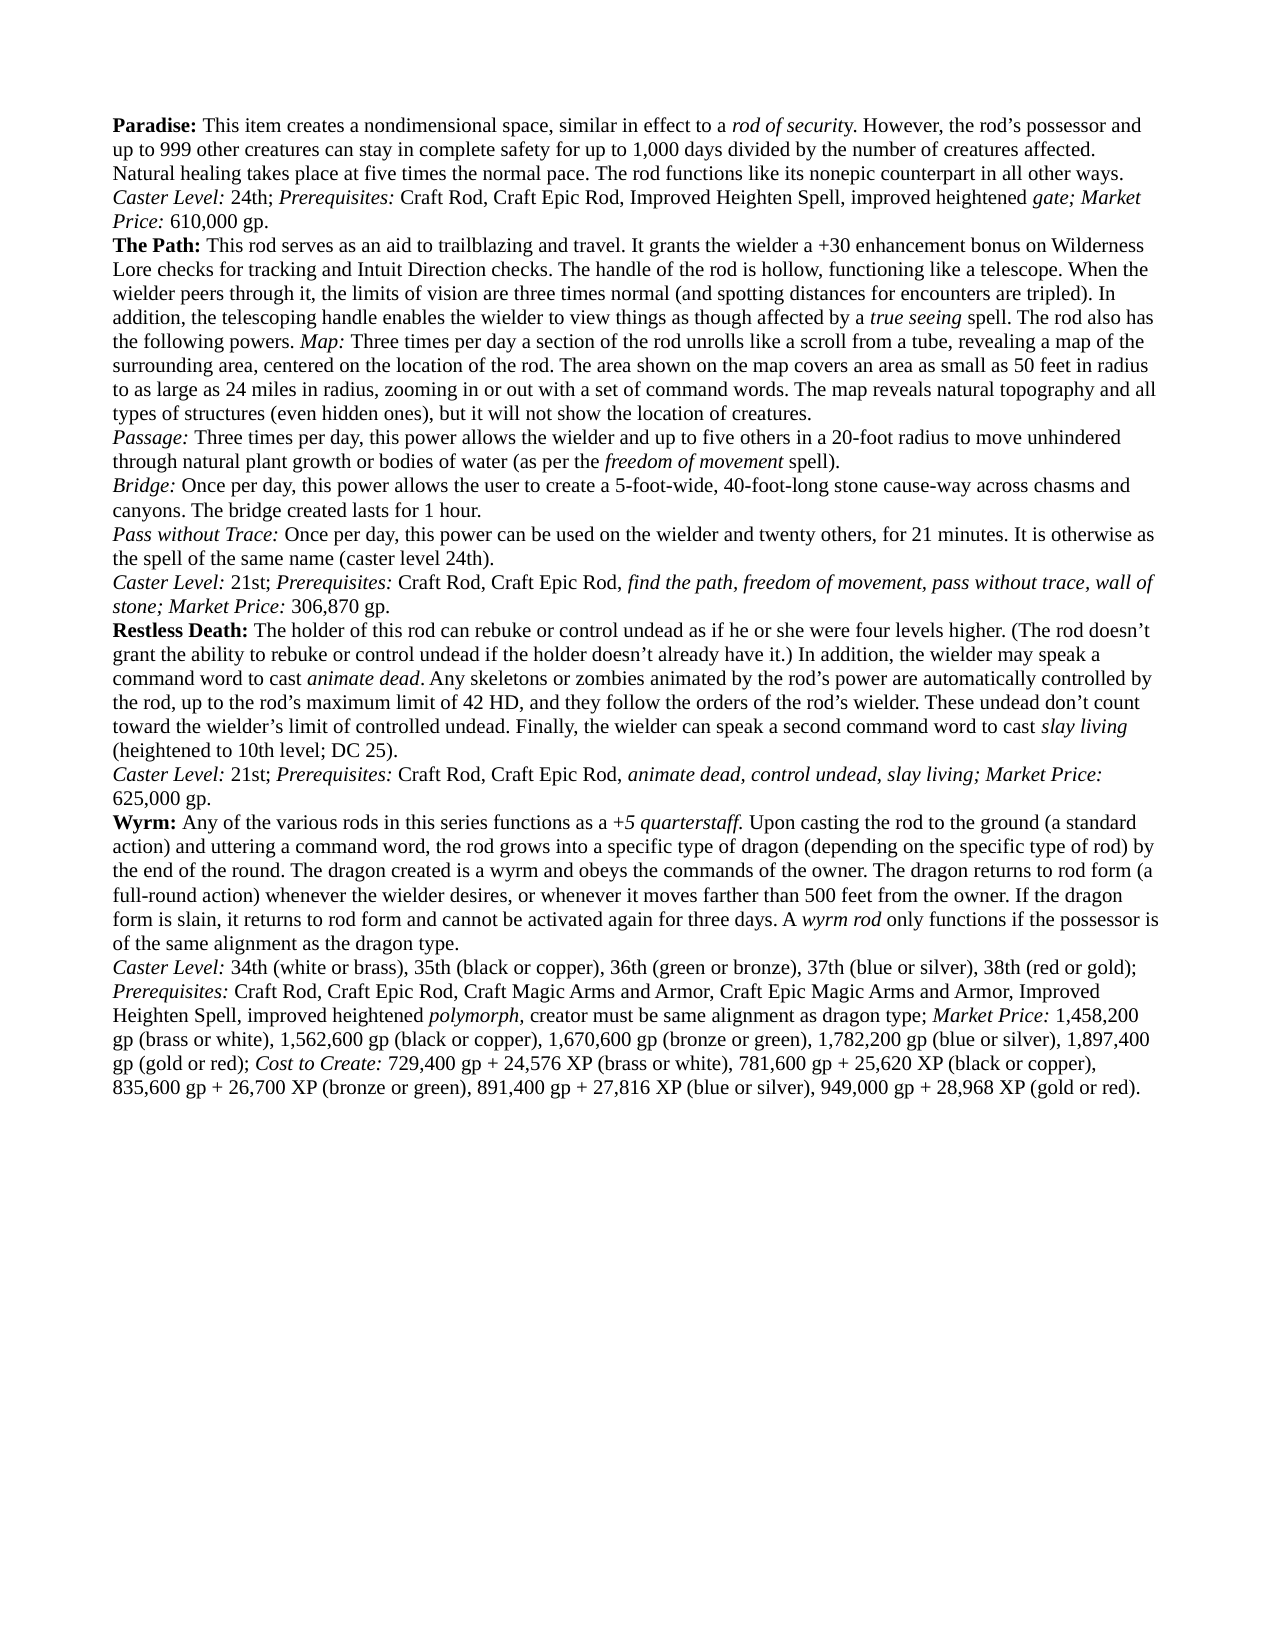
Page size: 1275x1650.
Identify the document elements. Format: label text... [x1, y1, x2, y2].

text The Path: This rod serves as an aid to trailblazing and travel. It grants the wielder a +30 enhancement bonus on Wilderness Lore checks for tracking and Intuit Direction checks. The handle of the rod is hollow, functioning like a telescope. When the wielder peers through it, the limits of vision are three times normal (and spotting distances for encounters are tripled). In addition, the telescoping handle enables the wielder to view things as though affected by a true seeing spell. The rod also has the following powers. Map: Three times per day a section of the rod unrolls like a scroll from a tube, revealing a map of the surrounding area, centered on the location of the rod. The area shown on the map covers an area as small as 50 feet in radius to as large as 24 miles in radius, zooming in or out with a set of command words. The map reveals natural topography and all types of structures (even hidden ones), but it will not show the location of creatures. [112, 233, 1162, 425]
text Paradise: This item creates a nondimensional space, similar in effect to a rod of security. However, the rod’s possessor and up to 999 other creatures can stay in complete safety for up to 1,000 days divided by the number of creatures affected. Natural healing takes place at five times the normal pace. The rod functions like its nonepic counterpart in all other ways. [112, 112, 1162, 185]
text Restless Death: The holder of this rod can rebuke or control undead as if he or she were four levels higher. (The rod doesn’t grant the ability to rebuke or control undead if the holder doesn’t already have it.) In addition, the wielder may speak a command word to cast animate dead. Any skeletons or zombies animated by the rod’s power are automatically controlled by the rod, up to the rod’s maximum limit of 42 HD, and they follow the orders of the rod’s wielder. These undead don’t count toward the wielder’s limit of controlled undead. Finally, the wielder can speak a second command word to cast slay living (heightened to 10th level; DC 25). [112, 618, 1162, 762]
text Caster Level: 34th (white or brass), 35th (black or copper), 36th (green or bronze), 37th (blue or silver), 38th (red or gold); Prerequisites: Craft Rod, Craft Epic Rod, Craft Magic Arms and Armor, Craft Epic Magic Arms and Armor, Improved Heighten Spell, improved heightened polymorph, creator must be same alignment as dragon type; Market Price: 1,458,200 gp (brass or white), 1,562,600 gp (black or copper), 1,670,600 gp (bronze or green), 1,782,200 gp (blue or silver), 1,897,400 gp (gold or red); Cost to Create: 729,400 gp + 24,576 XP (brass or white), 781,600 gp + 25,620 XP (black or copper), 835,600 gp + 26,700 XP (bronze or green), 891,400 gp + 27,816 XP (blue or silver), 949,000 gp + 28,968 XP (gold or red). [112, 955, 1162, 1099]
text Caster Level: 24th; Prerequisites: Craft Rod, Craft Epic Rod, Improved Heighten Spell, improved heightened gate; Market Price: 610,000 gp. [112, 185, 1162, 233]
text Passage: Three times per day, this power allows the wielder and up to five others in a 20-foot radius to move unhindered through natural plant growth or bodies of water (as per the freedom of movement spell). [112, 425, 1162, 473]
text Pass without Trace: Once per day, this power can be used on the wielder and twenty others, for 21 minutes. It is otherwise as the spell of the same name (caster level 24th). [112, 522, 1162, 570]
text Wyrm: Any of the various rods in this series functions as a +5 quarterstaff. Upon casting the rod to the ground (a standard action) and uttering a command word, the rod grows into a specific type of dragon (depending on the specific type of rod) by the end of the round. The dragon created is a wyrm and obeys the commands of the owner. The dragon returns to rod form (a full-round action) whenever the wielder desires, or whenever it moves farther than 500 feet from the owner. If the dragon form is slain, it returns to rod form and cannot be activated again for three days. A wyrm rod only functions if the possessor is of the same alignment as the dragon type. [112, 810, 1162, 955]
text Caster Level: 21st; Prerequisites: Craft Rod, Craft Epic Rod, animate dead, control undead, slay living; Market Price: 625,000 gp. [112, 762, 1162, 810]
text Caster Level: 21st; Prerequisites: Craft Rod, Craft Epic Rod, find the path, freedom of movement, pass without trace, wall of stone; Market Price: 306,870 gp. [112, 570, 1162, 618]
text Bridge: Once per day, this power allows the user to create a 5-foot-wide, 40-foot-long stone cause-way across chasms and canyons. The bridge created lasts for 1 hour. [112, 473, 1162, 522]
